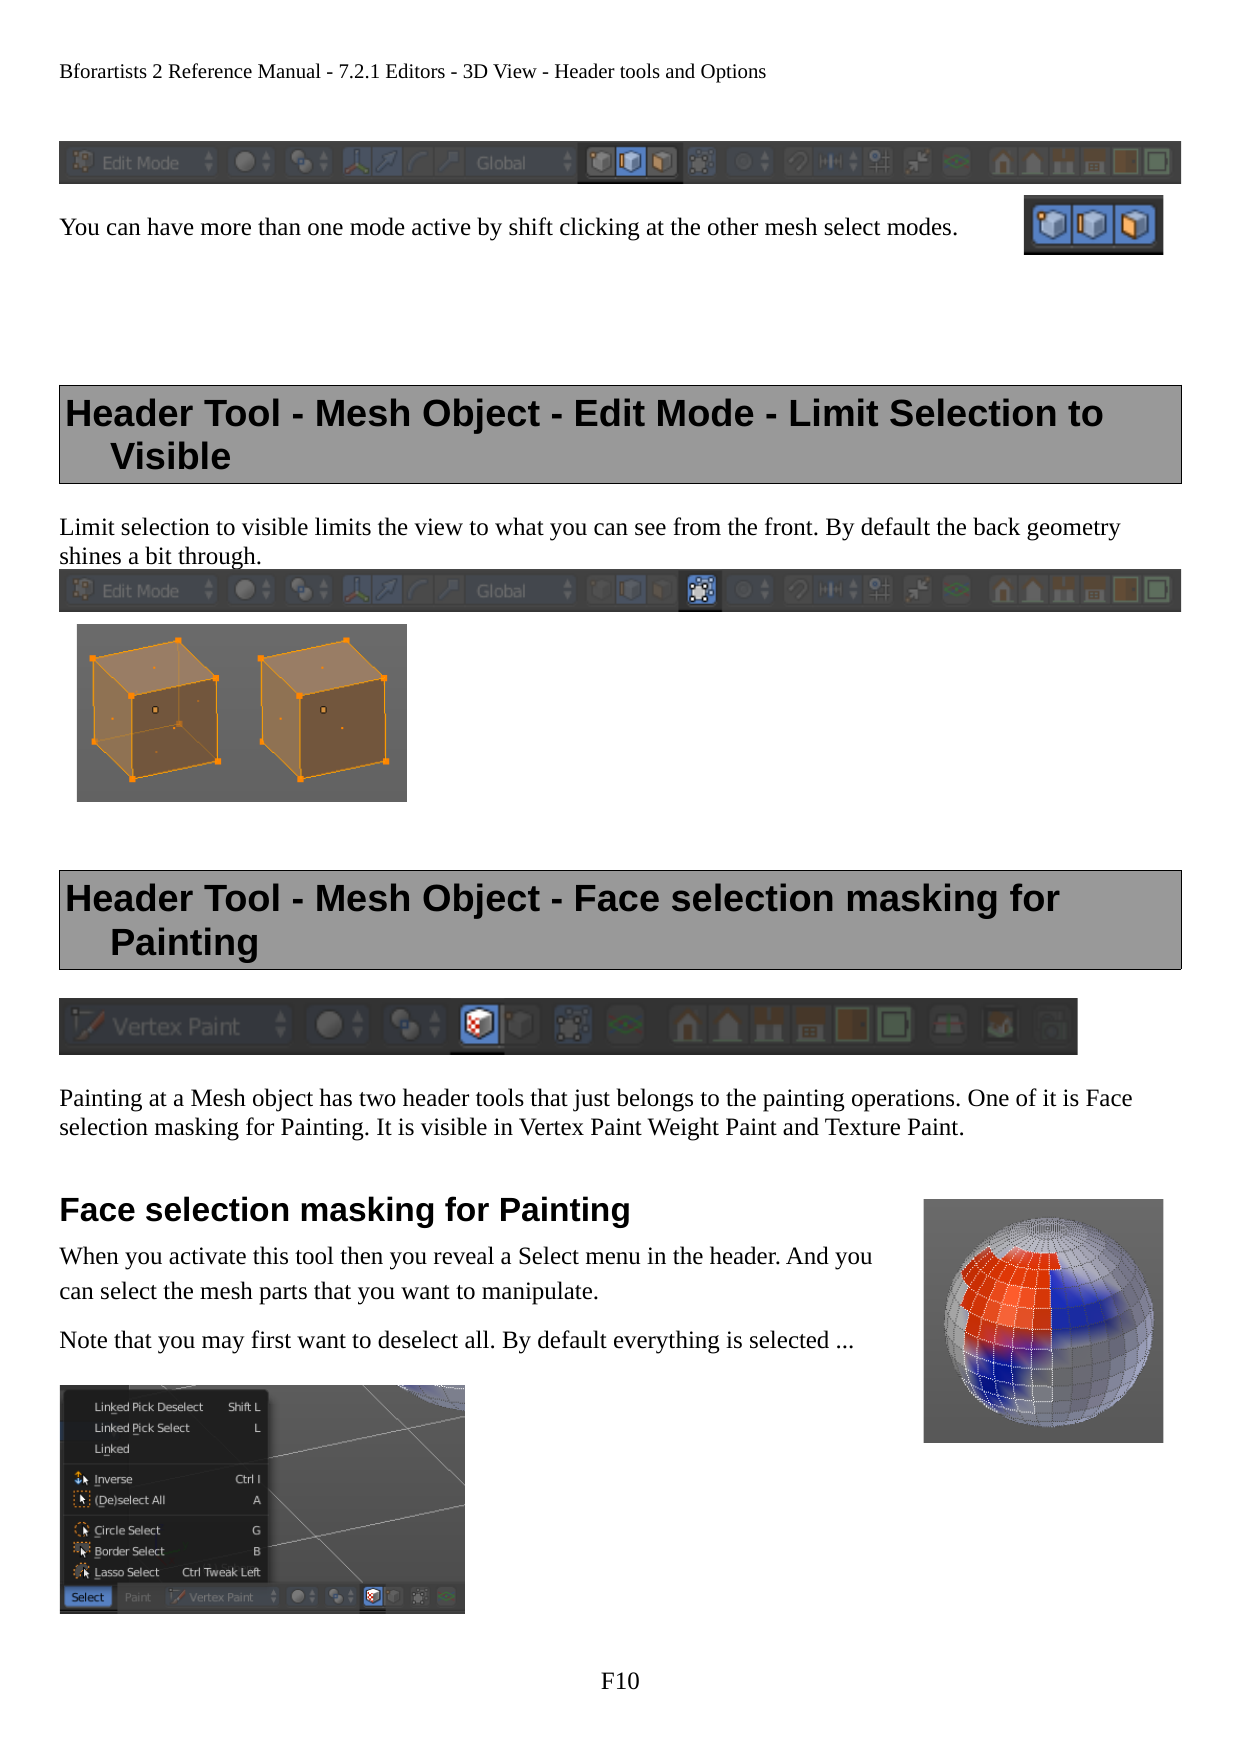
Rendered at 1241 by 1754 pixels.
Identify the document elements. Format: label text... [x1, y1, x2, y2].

picture [76, 624, 407, 802]
picture [59, 998, 1078, 1055]
text Limit selection to visible limits the view to what you can see from the front. By default the back geometry shines a bit through. [59, 512, 1181, 569]
subtitle Face selection masking for Painting [59, 1190, 1181, 1229]
text Note that you may first want to deselect all. By default everything is selected ... [59, 1325, 923, 1353]
picture [1023, 195, 1164, 255]
picture [59, 569, 1182, 612]
table_header Header Tool - Mesh Object - Face selection masking for Painting [60, 871, 1181, 969]
text You can have more than one mode active by shift clicking at the other mesh select modes. [59, 212, 1023, 241]
picture [59, 141, 1182, 184]
text Painting at a Mesh object has two header tools that just belongs to the painting operations. One of it is Face selection masking for Painting. It is visible in Vertex Paint Weight Paint and Texture Paint. [59, 1083, 1181, 1141]
picture [59, 1385, 465, 1614]
table_header Header Tool - Mesh Object - Edit Mode - Limit Selection to Visible [60, 386, 1181, 483]
text When you activate this tool then you reveal a Select menu in the header. And you can select the mesh parts that you want to manipulate. [59, 1241, 923, 1304]
picture [923, 1199, 1164, 1443]
